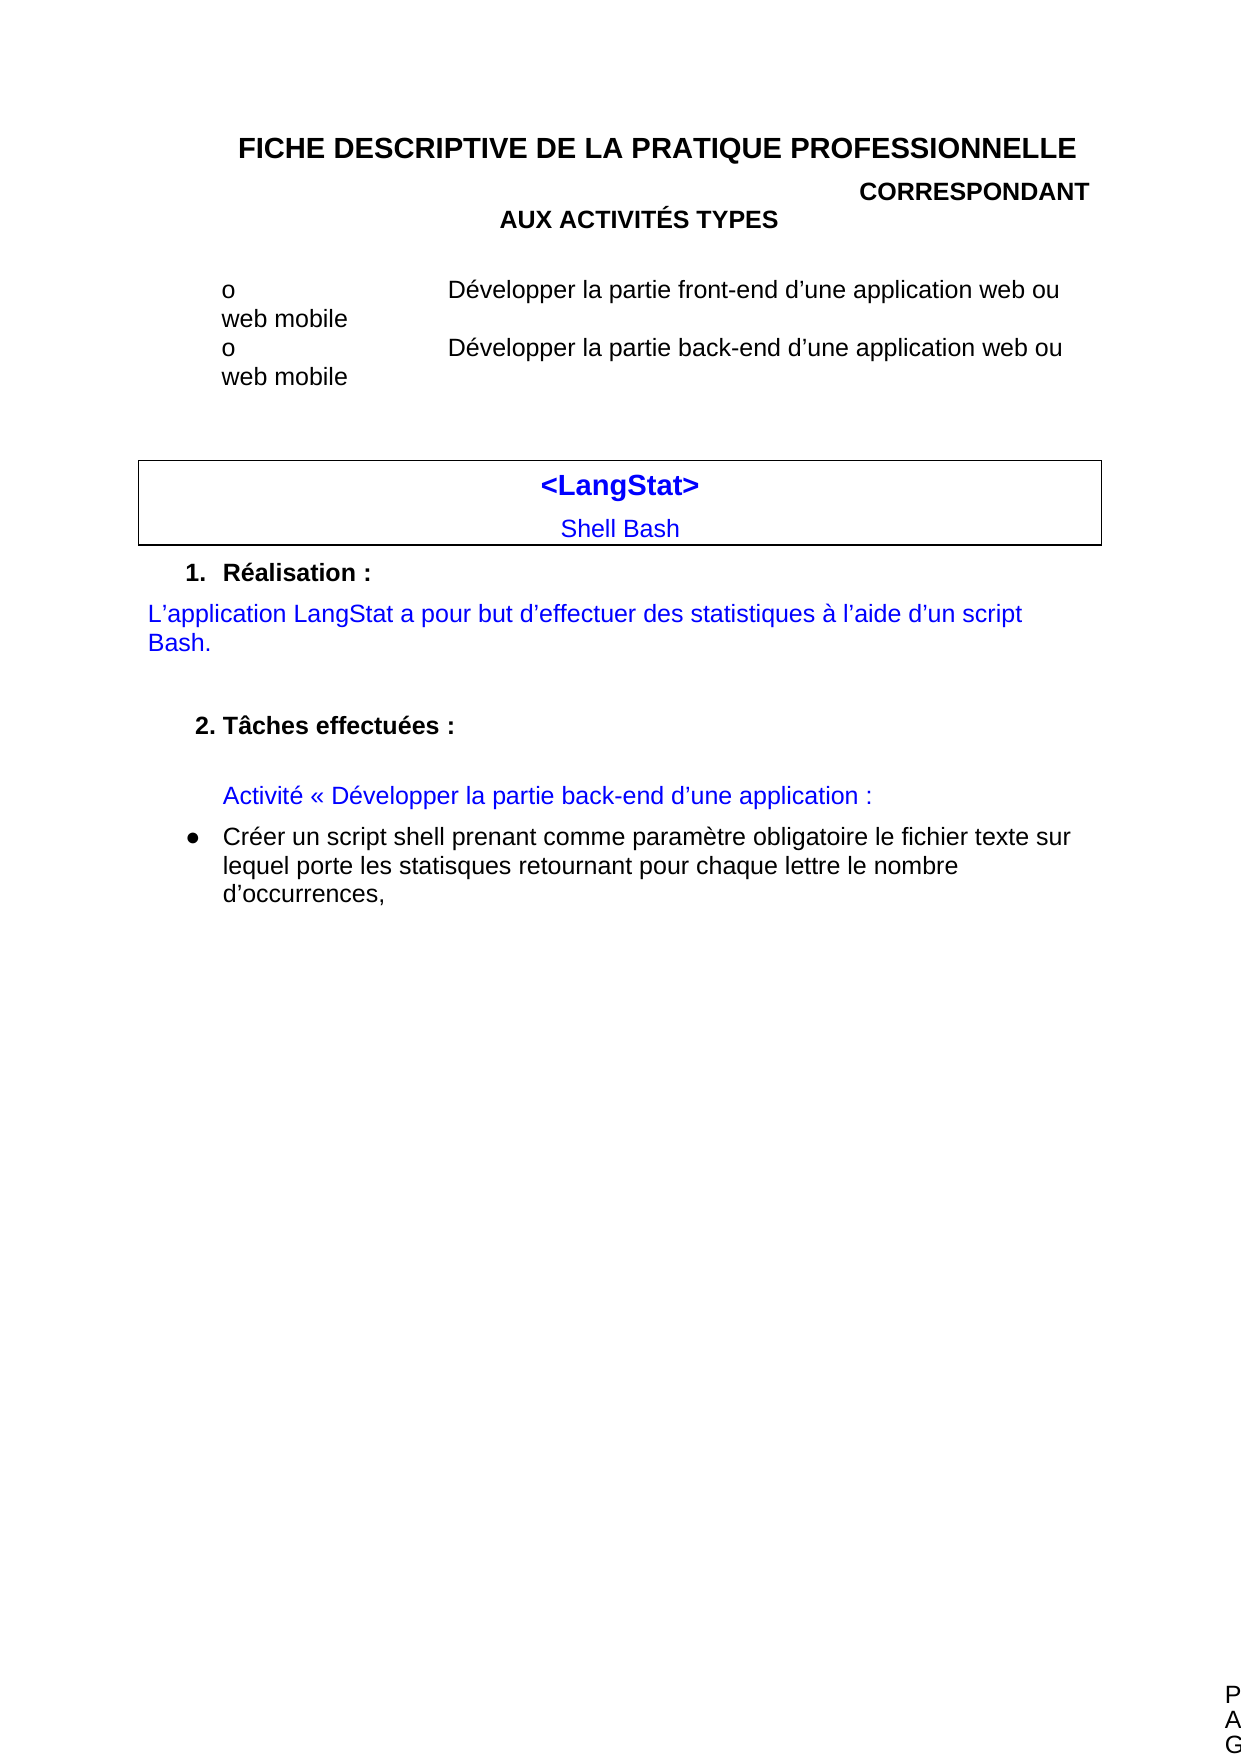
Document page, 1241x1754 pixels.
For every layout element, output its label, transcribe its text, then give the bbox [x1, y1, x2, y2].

text L’application LangStat a pour but d’effectuer des statistiques à l’aide d’un script Bash. [148, 599, 1092, 657]
text 2. Tâches effectuées : [195, 711, 1092, 768]
list Créer un script shell prenant comme paramètre obligatoire le fichier texte sur lequel porte les statisques retournant pour chaque lettre le nombre d’occurrences, [185, 822, 1092, 908]
text Shell Bash [139, 506, 1101, 544]
list FICHE DESCRIPTIVE DE LA PRATIQUE PROFESSIONNELLE [185, 131, 1092, 164]
list Réalisation : [185, 558, 1092, 587]
list Développer la partie front-end d’une application web ou web mobile [221, 275, 1092, 333]
list Activité « Développer la partie back-end d’une application : [148, 781, 1153, 809]
list CORRESPONDANT AUX ACTIVITÉS TYPES [185, 177, 1092, 234]
text <LangStat> [139, 461, 1101, 501]
list Développer la partie back-end d’une application web ou web mobile [221, 333, 1092, 390]
